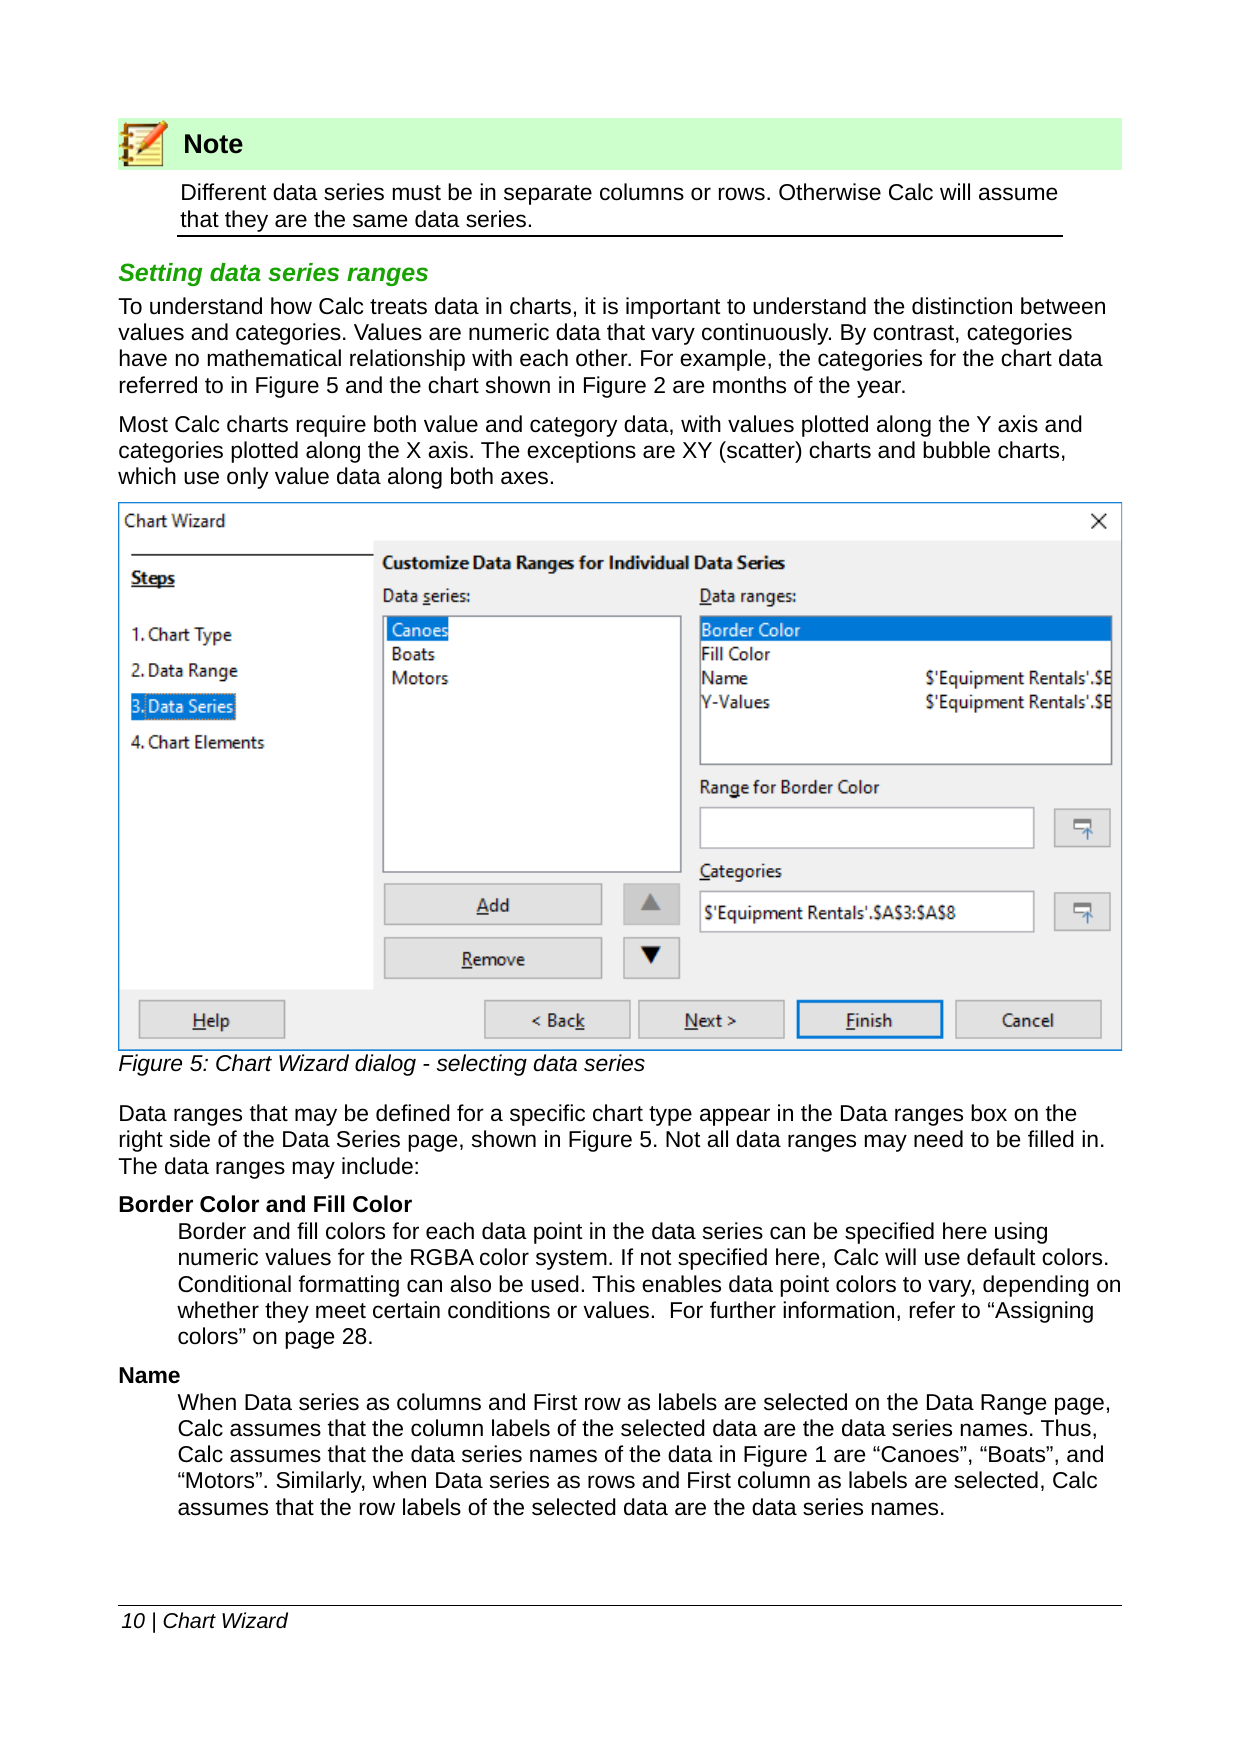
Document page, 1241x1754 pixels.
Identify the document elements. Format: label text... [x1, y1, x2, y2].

text Figure 5: Chart Wizard dialog - selecting data series [118, 1051, 1122, 1077]
text Border and fill colors for each data point in the data series can be specified here using numeric values for the RGBA color system. If not specified here, Calc will use default colors. Conditional formatting can also be used. This enables data point colors to vary, depending on whether they meet certain conditions or values. For further information, refer to “Assigning colors” on page 28. [177, 1218, 1122, 1349]
text To understand how Calc treats data in charts, it is important to understand the distinction between values and categories. Values are numeric data that vary continuously. By contrast, categories have no mathematical relationship with each other. For example, the categories for the chart data referred to in Figure 5 and the chart shown in Figure 2 are months of the year. [118, 293, 1122, 398]
picture [119, 119, 170, 170]
text Data ranges that may be defined for a specific chart type appear in the Data ranges box on the right side of the Data Series page, shown in Figure 5. Not all data ranges may need to be filled in. The data ranges may include: [118, 1100, 1122, 1179]
text Border Color and Fill Color [118, 1191, 1122, 1218]
picture [118, 502, 1123, 1051]
subtitle Setting data series ranges [118, 258, 1122, 287]
text Different data series must be in separate columns or rows. Otherwise Calc will assume that they are the same data series. [177, 176, 1063, 235]
text When Data series as columns and First row as labels are selected on the Data Range page, Calc assumes that the column labels of the selected data are the data series names. Thus, Calc assumes that the data series names of the data in Figure 1 are “Canoes”, “Boats”, and “Motors”. Similarly, when Data series as rows and First column as labels are selected, Calc assumes that the row labels of the selected data are the data series names. [177, 1388, 1122, 1520]
text Most Calc charts require both value and category data, with values plotted along the Y axis and categories plotted along the X axis. The exceptions are XY (scatter) charts and bubble charts, which use only value data along both axes. [118, 411, 1122, 490]
text Name [118, 1362, 1122, 1388]
subtitle Note [118, 118, 1122, 170]
